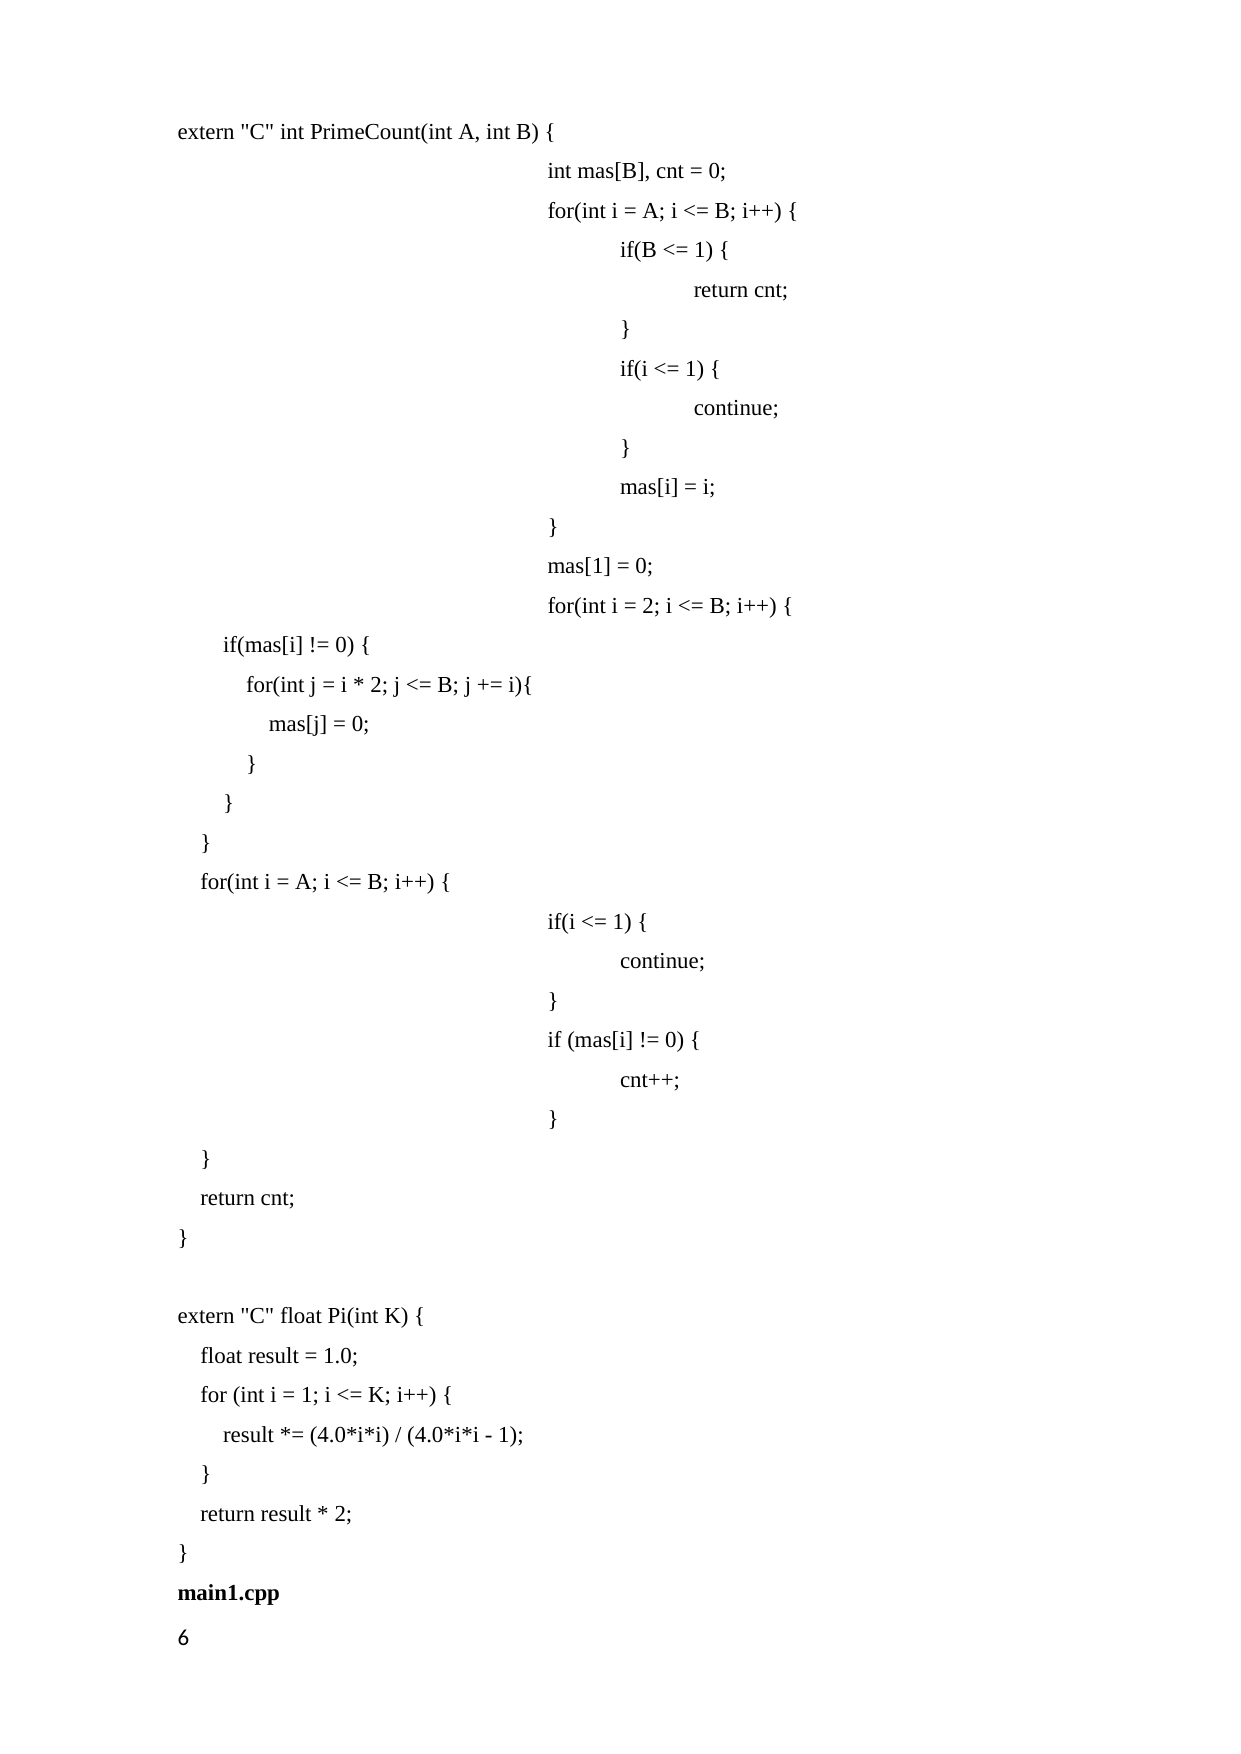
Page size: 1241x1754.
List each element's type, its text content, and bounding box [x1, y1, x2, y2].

text int mas[B], cnt = 0; [177, 158, 1152, 184]
text } [177, 789, 1152, 816]
text } [177, 513, 1152, 539]
text main1.cpp [177, 1579, 1152, 1605]
text return cnt; [177, 1184, 1152, 1210]
text for(int i = A; i <= B; i++) { [177, 868, 1152, 894]
text mas[i] = i; [177, 473, 1152, 500]
text } [177, 1460, 1152, 1487]
text } [177, 434, 1152, 460]
text if(i <= 1) { [177, 355, 1152, 381]
text return cnt; [177, 276, 1152, 302]
text for(int i = A; i <= B; i++) { [177, 197, 1152, 223]
text } [177, 1105, 1152, 1131]
text mas[j] = 0; [177, 710, 1152, 737]
text return result * 2; [177, 1500, 1152, 1526]
text if(i <= 1) { [177, 908, 1152, 934]
text } [177, 829, 1152, 855]
text } [177, 750, 1152, 776]
text continue; [177, 947, 1152, 973]
text } [177, 1539, 1152, 1566]
text for (int i = 1; i <= K; i++) { [177, 1381, 1152, 1408]
text if(B <= 1) { [177, 237, 1152, 263]
text } [177, 1144, 1152, 1171]
text extern "C" float Pi(int K) { [177, 1302, 1152, 1329]
text continue; [177, 394, 1152, 421]
text cnt++; [177, 1066, 1152, 1092]
text mas[1] = 0; [177, 552, 1152, 579]
text if (mas[i] != 0) { [177, 1026, 1152, 1052]
text for(int j = i * 2; j <= B; j += i){ [177, 671, 1152, 697]
text } [177, 987, 1152, 1013]
text } [177, 316, 1152, 342]
text if(mas[i] != 0) { [177, 631, 1152, 658]
text for(int i = 2; i <= B; i++) { [177, 592, 1152, 618]
text extern "C" int PrimeCount(int A, int B) { [177, 118, 1152, 144]
text float result = 1.0; [177, 1342, 1152, 1368]
text } [177, 1223, 1152, 1250]
text result *= (4.0*i*i) / (4.0*i*i - 1); [177, 1421, 1152, 1447]
